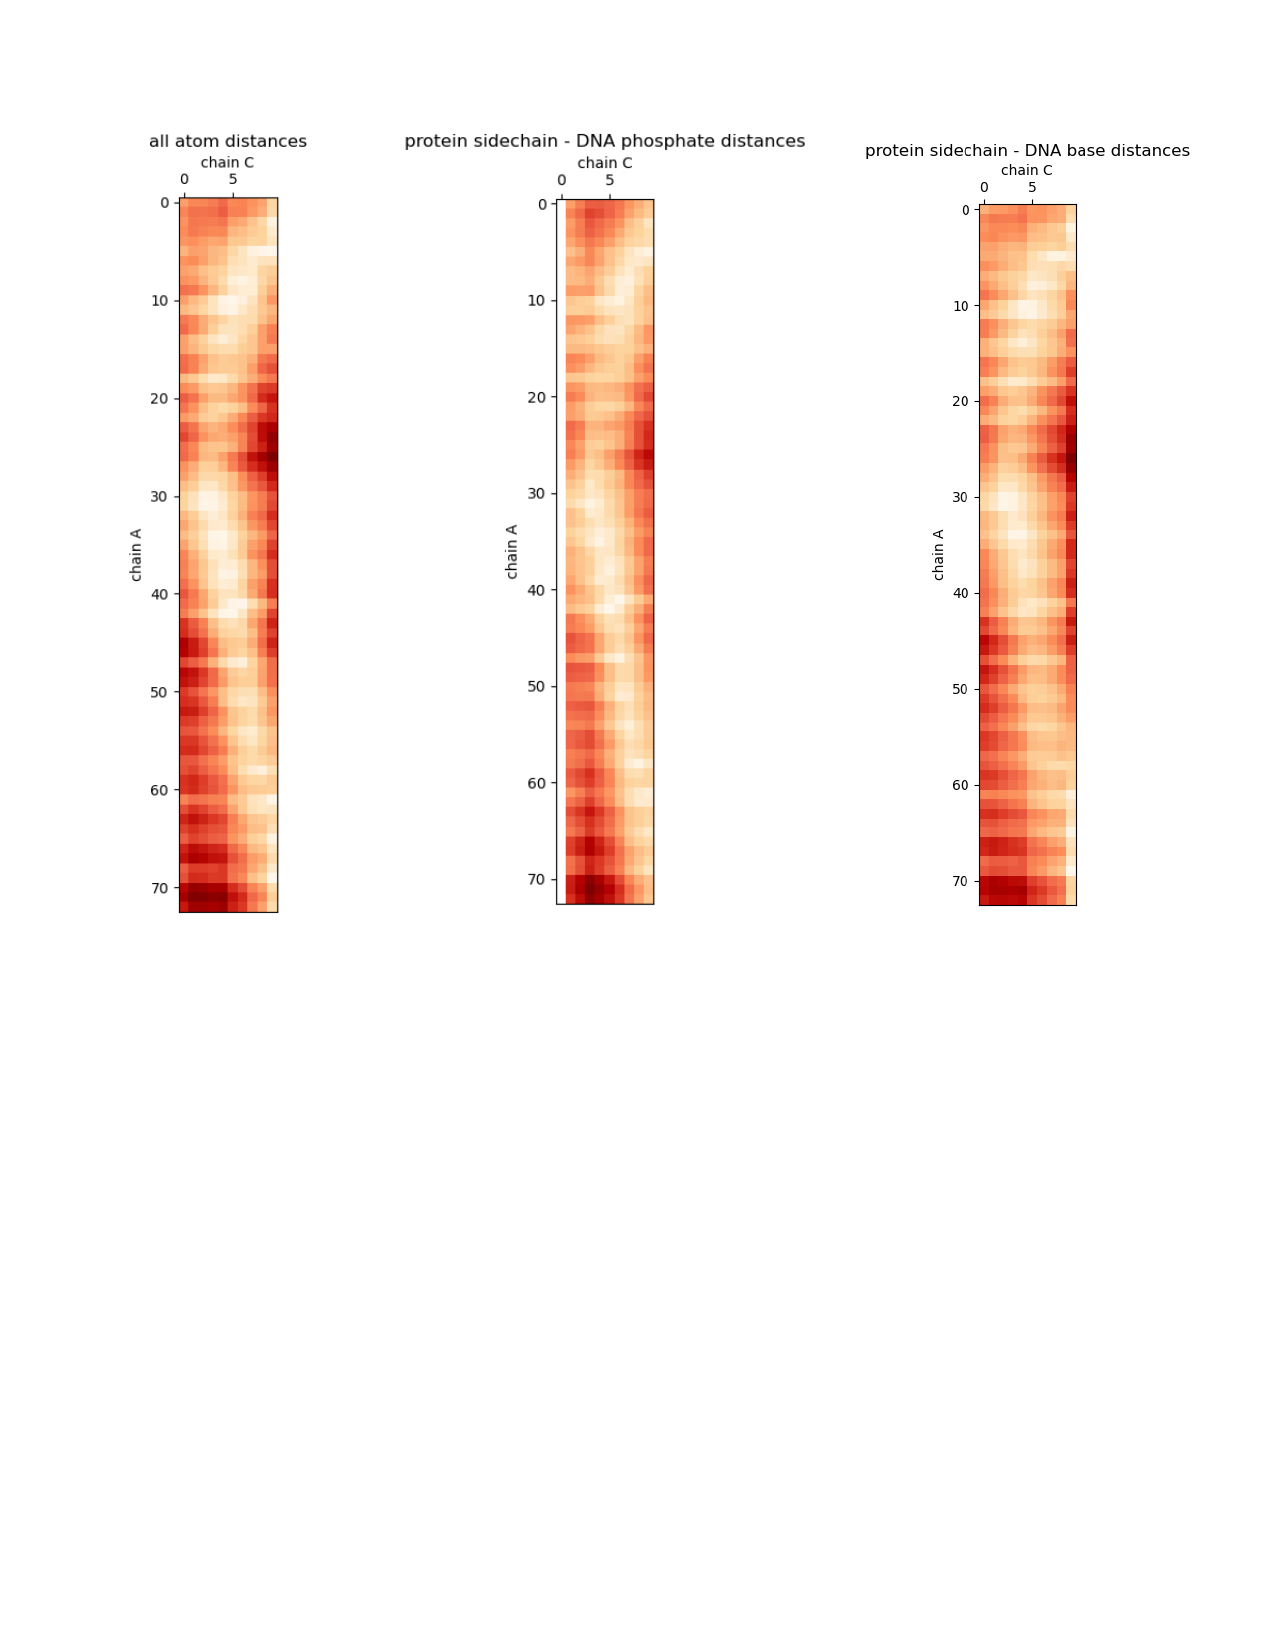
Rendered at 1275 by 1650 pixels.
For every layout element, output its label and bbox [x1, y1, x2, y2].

picture [120, 118, 329, 948]
picture [396, 118, 822, 956]
picture [849, 135, 1199, 918]
